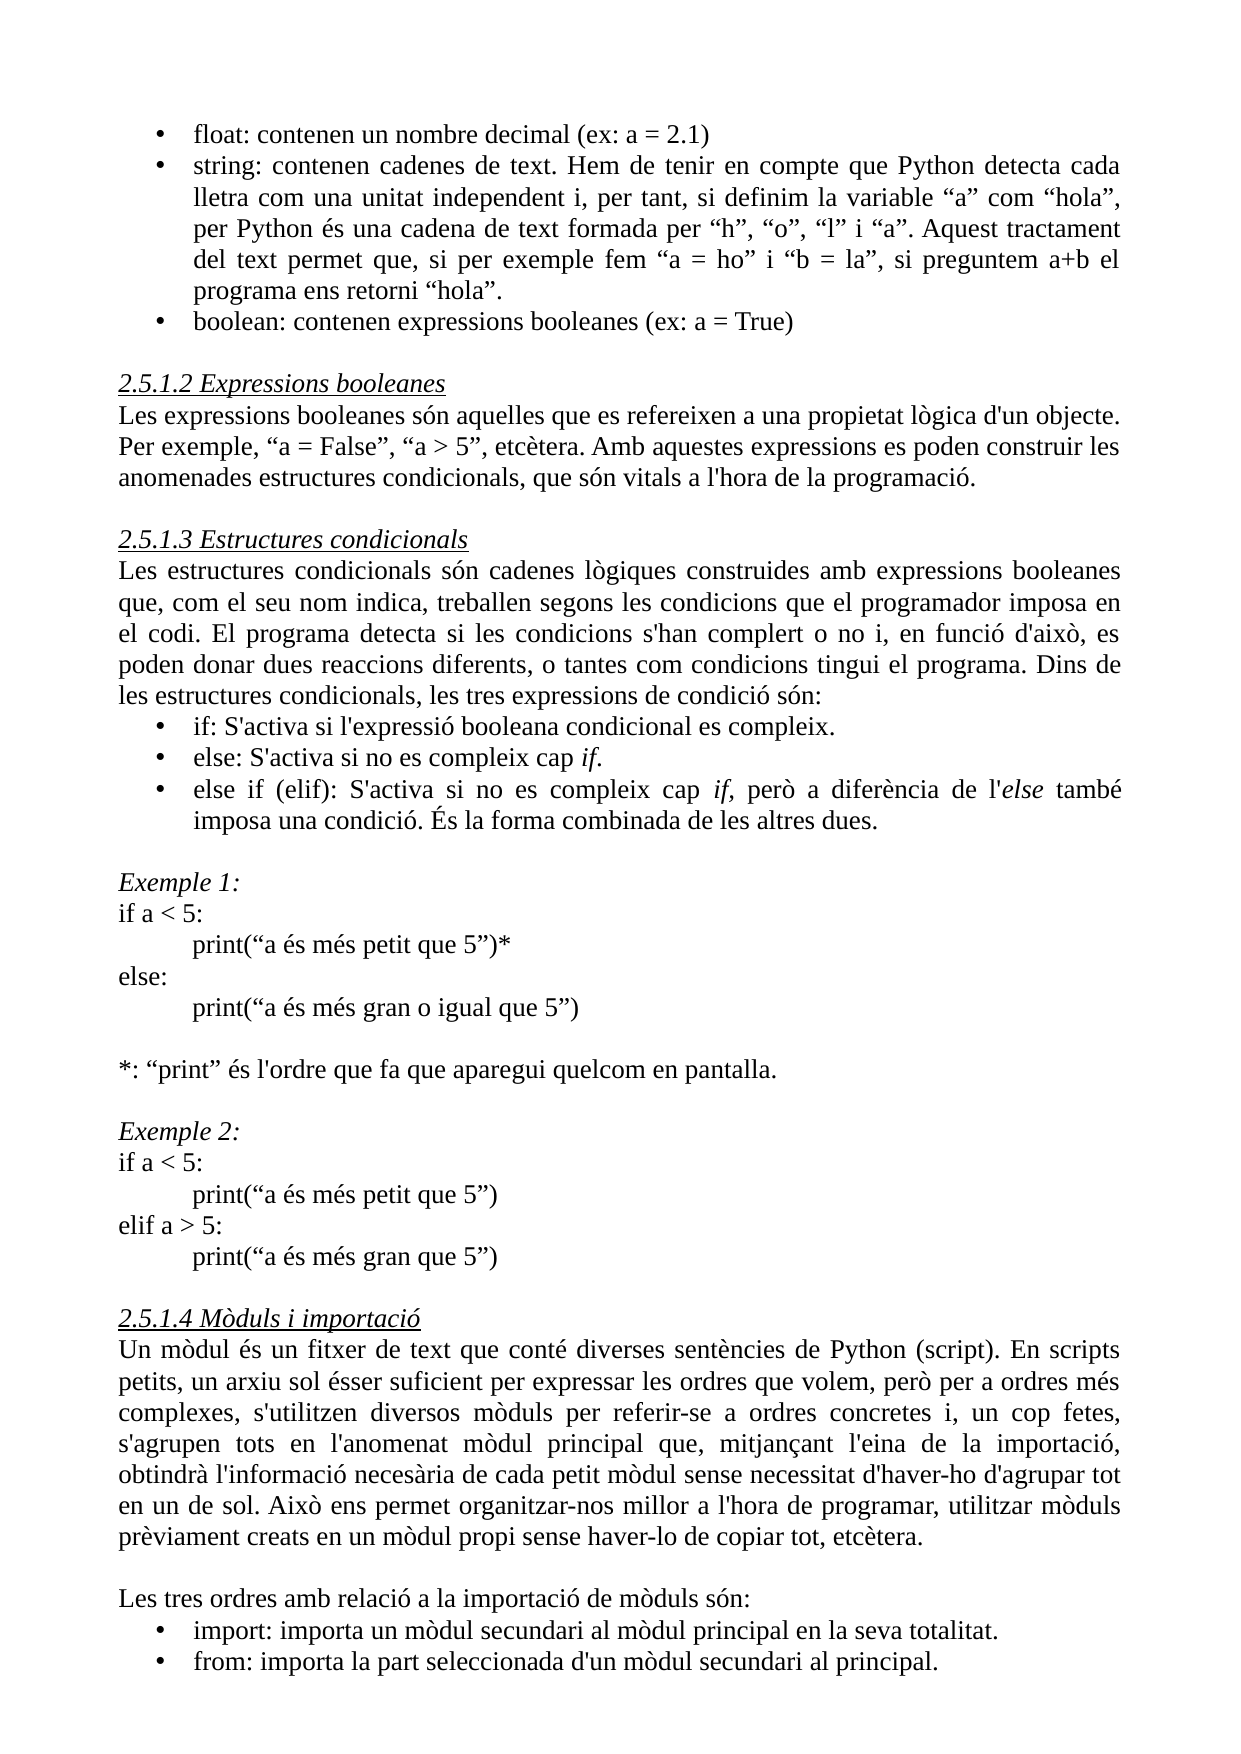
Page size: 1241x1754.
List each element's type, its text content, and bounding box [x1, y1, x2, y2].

text if a < 5: [118, 1147, 1122, 1178]
list if: S'activa si l'expressió booleana condicional es compleix. [156, 710, 1122, 741]
list import: importa un mòdul secundari al mòdul principal en la seva totalitat. [156, 1614, 1122, 1645]
text elif a > 5: [118, 1209, 1122, 1240]
text if a < 5: [118, 897, 1122, 928]
text print(“a és més gran o igual que 5”) [118, 991, 1122, 1022]
text *: “print” és l'ordre que fa que aparegui quelcom en pantalla. [118, 1053, 1122, 1084]
list else: S'activa si no es compleix cap if. [156, 741, 1122, 773]
text print(“a és més gran que 5”) [118, 1240, 1122, 1271]
text Les tres ordres amb relació a la importació de mòduls són: [118, 1583, 1122, 1614]
text print(“a és més petit que 5”)* [118, 928, 1122, 960]
list from: importa la part seleccionada d'un mòdul secundari al principal. [156, 1645, 1122, 1676]
list float: contenen un nombre decimal (ex: a = 2.1) [156, 118, 1122, 149]
text 2.5.1.3 Estructures condicionals [118, 523, 1122, 554]
text else: [118, 960, 1122, 991]
text Un mòdul és un fitxer de text que conté diverses sentències de Python (script). En scripts petits, un arxiu sol ésser suficient per expressar les ordres que volem, però per a ordres més complexes, s'utilitzen diversos mòduls per referir-se a ordres concretes i, un cop fetes, s'agrupen tots en l'anomenat mòdul principal que, mitjançant l'eina de la importació, obtindrà l'informació necesària de cada petit mòdul sense necessitat d'haver-ho d'agrupar tot en un de sol. Això ens permet organitzar-nos millor a l'hora de programar, utilitzar mòduls prèviament creats en un mòdul propi sense haver-lo de copiar tot, etcètera. [118, 1333, 1122, 1551]
text Exemple 1: [118, 866, 1122, 897]
list boolean: contenen expressions booleanes (ex: a = True) [156, 305, 1122, 336]
text print(“a és més petit que 5”) [118, 1178, 1122, 1209]
text 2.5.1.2 Expressions booleanes [118, 368, 1122, 399]
text 2.5.1.4 Mòduls i importació [118, 1302, 1122, 1333]
list else if (elif): S'activa si no es compleix cap if, però a diferència de l'else també imposa una condició. És la forma combinada de les altres dues. [156, 773, 1122, 835]
list string: contenen cadenes de text. Hem de tenir en compte que Python detecta cada lletra com una unitat independent i, per tant, si definim la variable “a” com “hola”, per Python és una cadena de text formada per “h”, “o”, “l” i “a”. Aquest tractament del text permet que, si per exemple fem “a = ho” i “b = la”, si preguntem a+b el programa ens retorni “hola”. [156, 149, 1122, 305]
text Les estructures condicionals són cadenes lògiques construides amb expressions booleanes que, com el seu nom indica, treballen segons les condicions que el programador imposa en el codi. El programa detecta si les condicions s'han complert o no i, en funció d'això, es poden donar dues reaccions diferents, o tantes com condicions tingui el programa. Dins de les estructures condicionals, les tres expressions de condició són: [118, 554, 1122, 710]
text Les expressions booleanes són aquelles que es refereixen a una propietat lògica d'un objecte. Per exemple, “a = False”, “a > 5”, etcètera. Amb aquestes expressions es poden construir les anomenades estructures condicionals, que són vitals a l'hora de la programació. [118, 399, 1122, 492]
text Exemple 2: [118, 1115, 1122, 1147]
